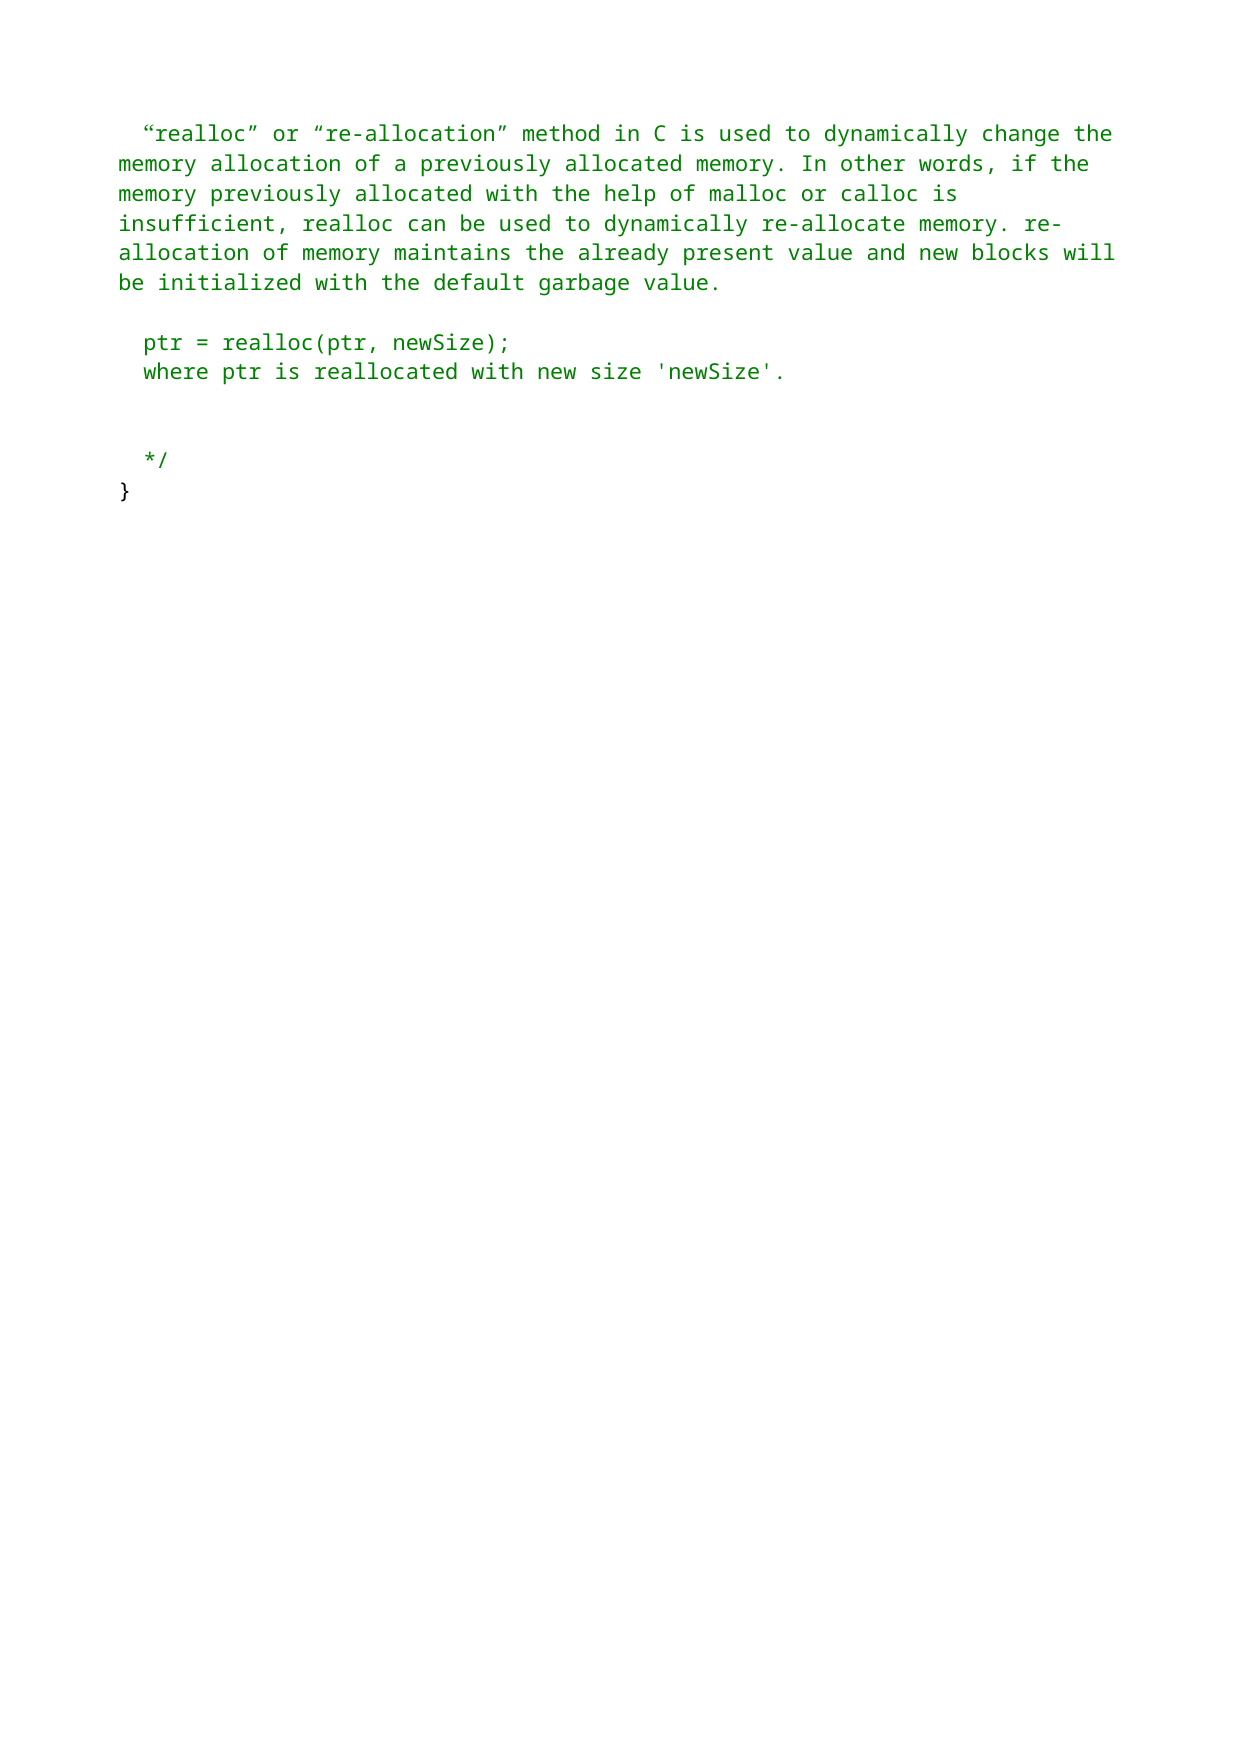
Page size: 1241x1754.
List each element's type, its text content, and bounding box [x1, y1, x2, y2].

text } [118, 475, 1122, 505]
text */ [118, 445, 1122, 475]
text where ptr is reallocated with new size 'newSize'. [118, 356, 1122, 386]
text “realloc” or “re-allocation” method in C is used to dynamically change the memory allocation of a previously allocated memory. In other words, if the memory previously allocated with the help of malloc or calloc is insufficient, realloc can be used to dynamically re-allocate memory. re-allocation of memory maintains the already present value and new blocks will be initialized with the default garbage value. [118, 118, 1122, 297]
text ptr = realloc(ptr, newSize); [118, 327, 1122, 356]
